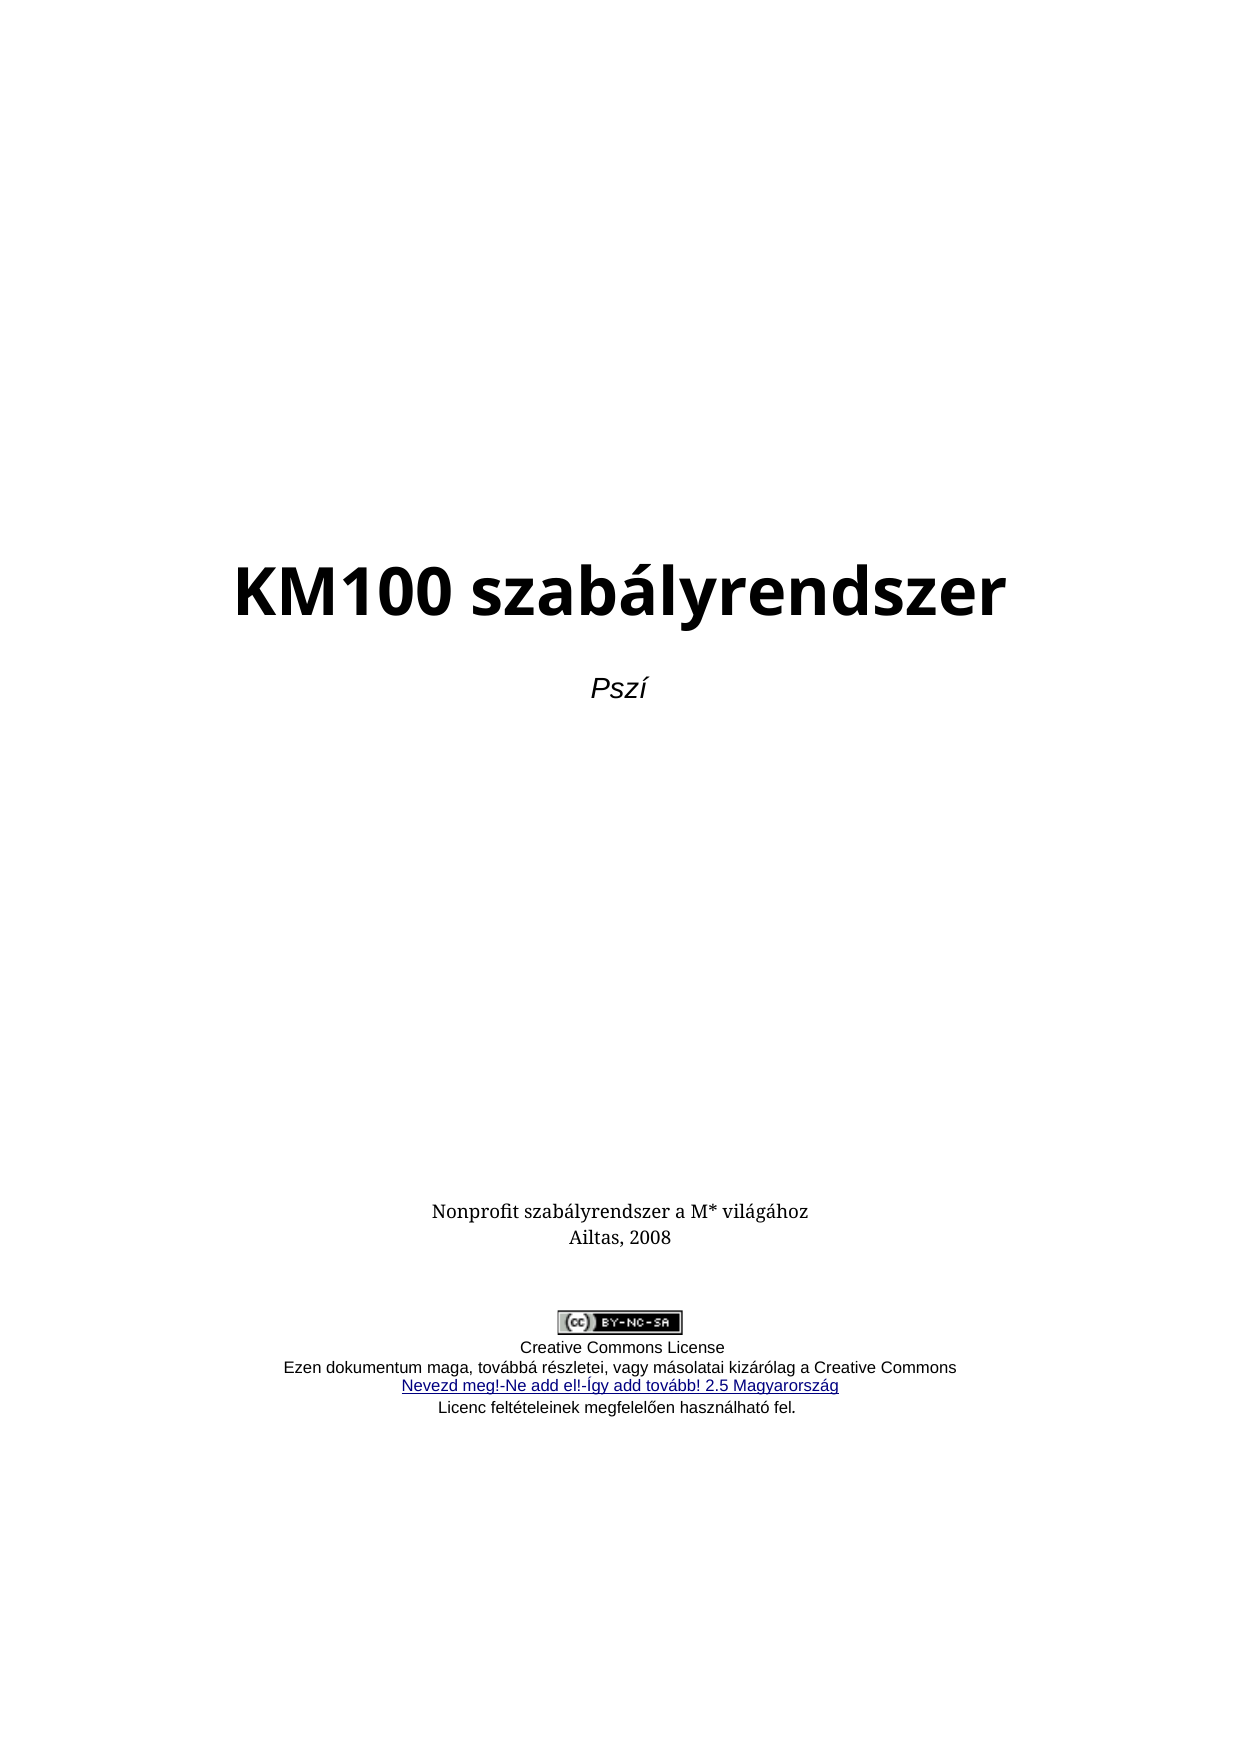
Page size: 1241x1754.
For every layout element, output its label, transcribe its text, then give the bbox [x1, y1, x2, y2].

subtitle Pszí [118, 672, 1122, 705]
text Licenc feltételeinek megfelelően használható fel. [118, 1395, 1122, 1418]
text Ezen dokumentum maga, továbbá részletei, vagy másolatai kizárólag a Creative Commons [118, 1358, 1122, 1377]
picture [557, 1309, 683, 1335]
text Nevezd meg!-Ne add el!-Így add tovább! 2.5 Magyarország [118, 1377, 1122, 1395]
title KM100 szabályrendszer [118, 544, 1122, 635]
text Nonprofit szabályrendszer a M* világához Ailtas, 2008 [118, 1199, 1122, 1250]
text Creative Commons License [118, 1335, 1122, 1358]
